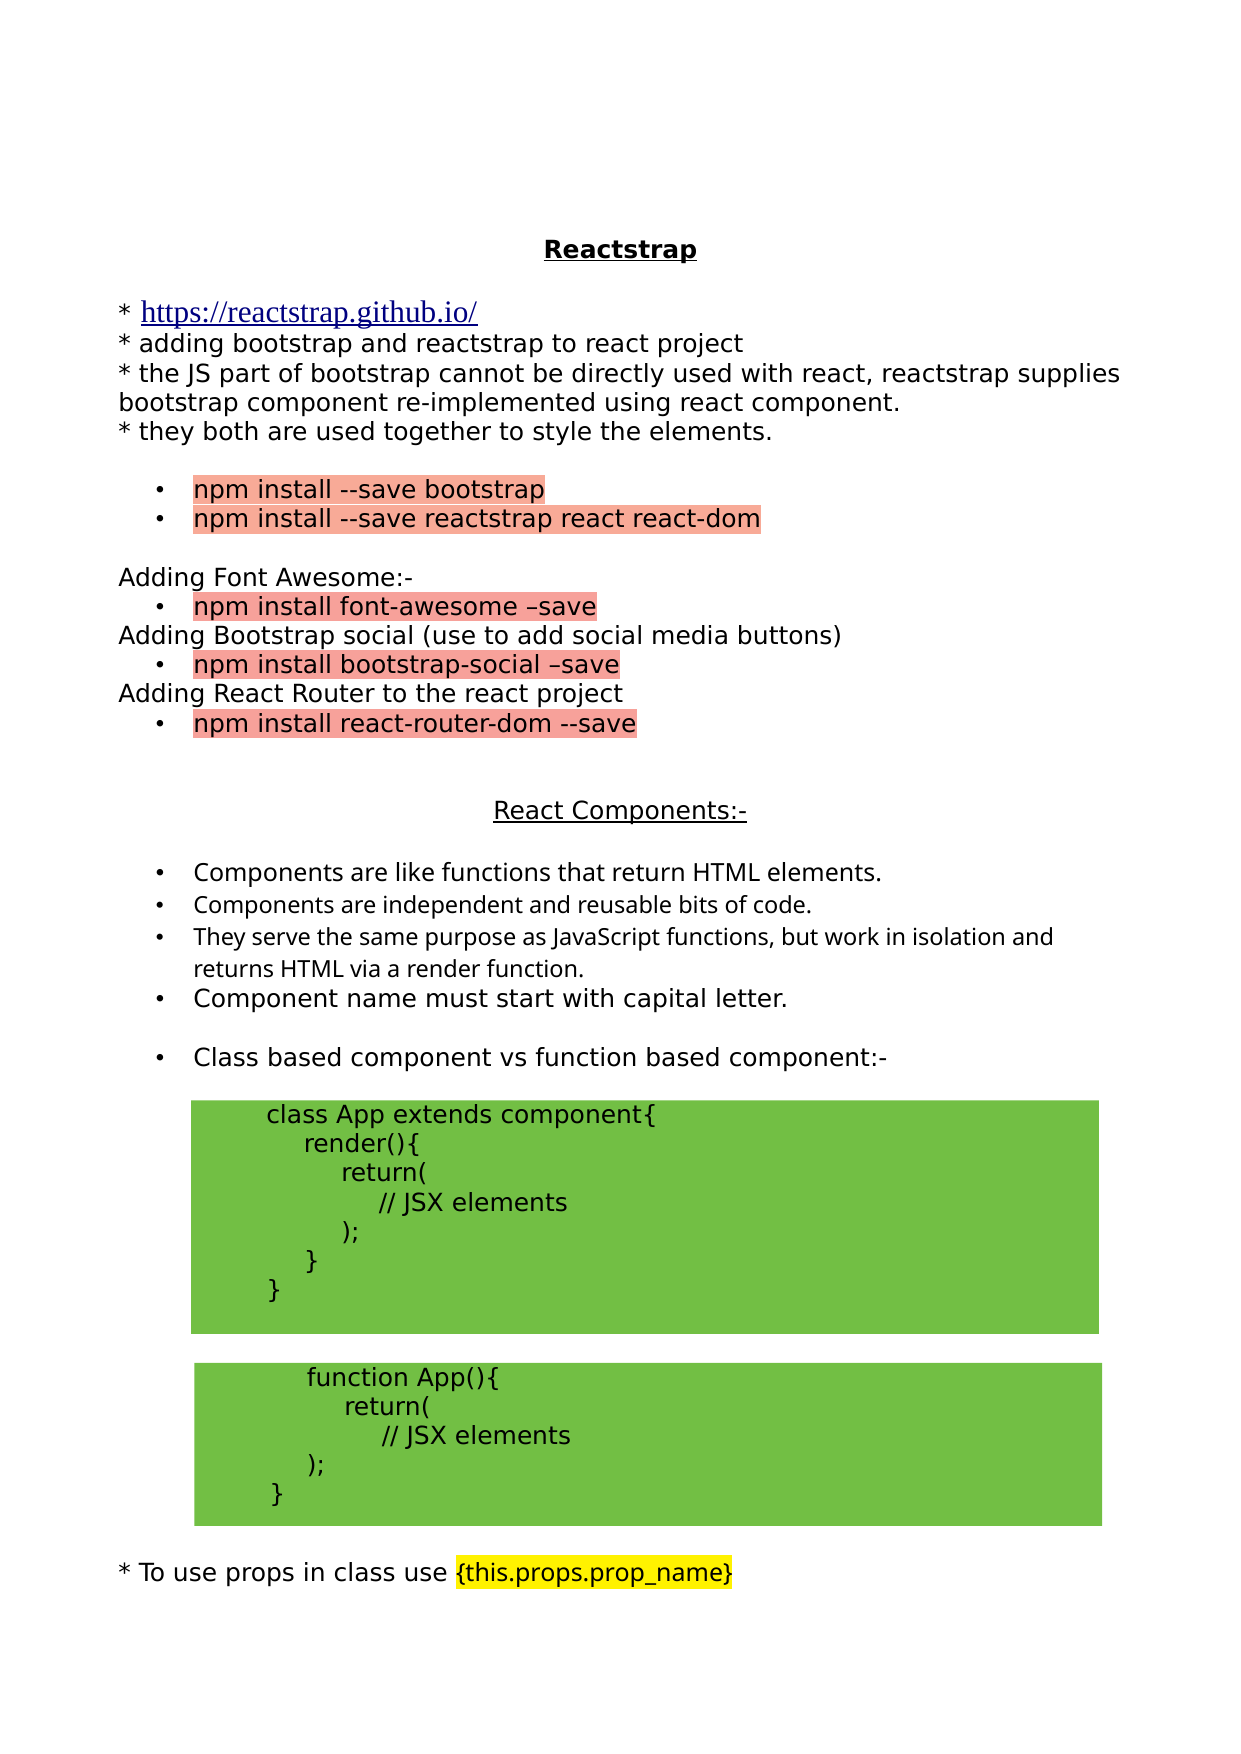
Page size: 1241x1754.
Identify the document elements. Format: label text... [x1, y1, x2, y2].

list Components are like functions that return HTML elements. [156, 854, 1122, 889]
list npm install react-router-dom --save [156, 709, 1122, 738]
text Adding React Router to the react project [118, 679, 1122, 709]
text Adding Font Awesome:- [118, 563, 1122, 592]
text Reactstrap [118, 235, 1122, 264]
text React Components:- [118, 796, 1122, 825]
list npm install --save bootstrap [156, 475, 1122, 504]
list Class based component vs function based component:- [156, 1043, 1122, 1072]
text Adding Bootstrap social (use to add social media buttons) [118, 621, 1122, 650]
list npm install font-awesome –save [156, 592, 1122, 621]
list Components are independent and reusable bits of code. [156, 889, 1122, 921]
list npm install bootstrap-social –save [156, 650, 1122, 679]
list npm install --save reactstrap react react-dom [156, 504, 1122, 534]
list They serve the same purpose as JavaScript functions, but work in isolation and returns HTML via a render function. [156, 921, 1122, 984]
text * the JS part of bootstrap cannot be directly used with react, reactstrap supplies bootstrap component re-implemented using react component. [118, 359, 1122, 417]
text * https://reactstrap.github.io/ [118, 293, 1122, 329]
list Component name must start with capital letter. [156, 984, 1122, 1014]
text * adding bootstrap and reactstrap to react project [118, 329, 1122, 359]
text * they both are used together to style the elements. [118, 417, 1122, 446]
text * To use props in class use {this.props.prop_name} [118, 1555, 1122, 1589]
